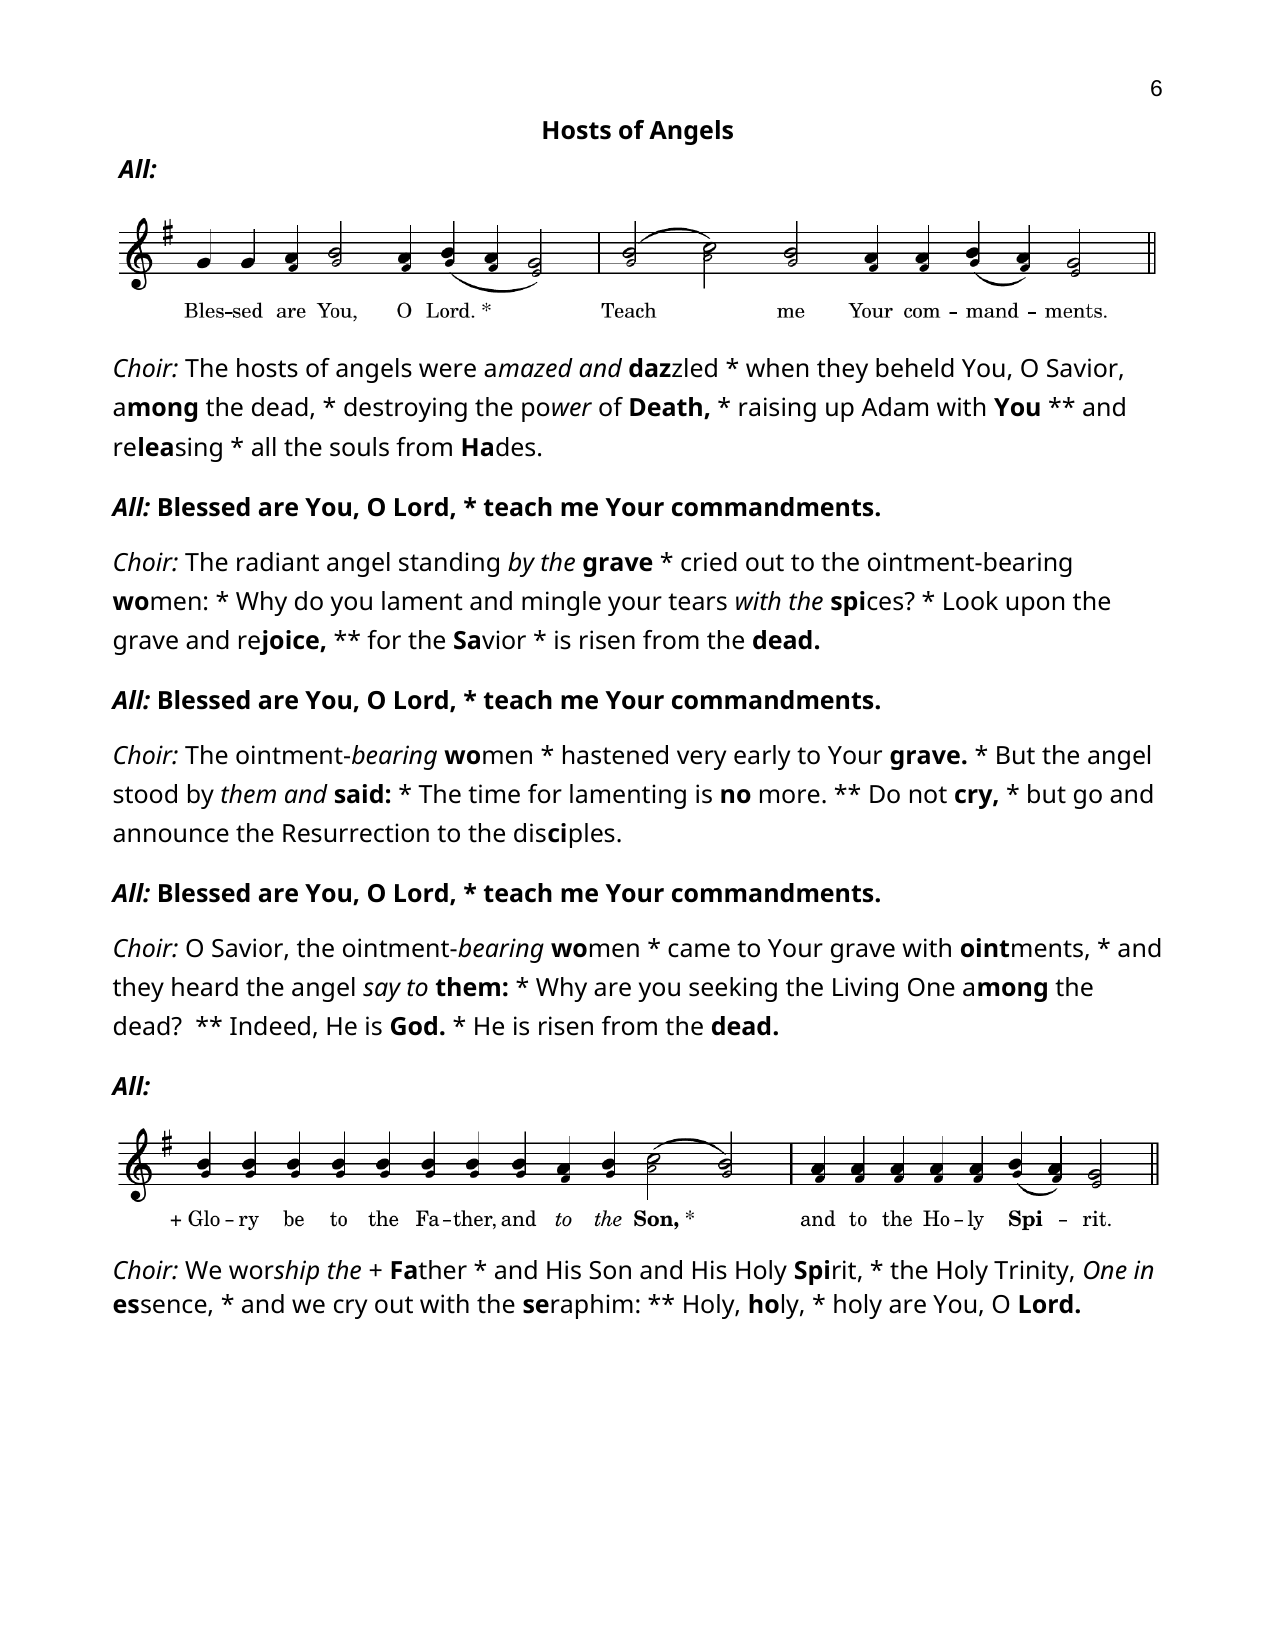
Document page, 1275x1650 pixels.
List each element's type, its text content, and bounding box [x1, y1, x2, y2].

text Choir: O Savior, the ointment-bearing women * came to Your grave with ointments, * and they heard the angel say to them: * Why are you seeking the Living One among the dead? ** Indeed, He is God. * He is risen from the dead. [112, 931, 1162, 1043]
text Hosts of Angels [112, 112, 1162, 147]
text All: [112, 152, 1162, 186]
text All: [112, 1069, 1162, 1103]
text Choir: The ointment-bearing women * hastened very early to Your grave. * But the angel stood by them and said: * The time for lamenting is no more. ** Do not cry, * but go and announce the Resurrection to the disciples. [112, 737, 1162, 850]
picture [112, 1123, 1163, 1233]
text Choir: The hosts of angels were amazed and dazzled * when they beheld You, O Savior, among the dead, * destroying the power of Death, * raising up Adam with You ** and releasing * all the souls from Hades. [112, 351, 1162, 463]
picture [112, 211, 1163, 327]
text Choir: The radiant angel standing by the grave * cried out to the ointment-bearing women: * Why do you lament and mingle your tears with the spices? * Look upon the grave and rejoice, ** for the Savior * is risen from the dead. [112, 544, 1162, 657]
text All: Blessed are You, O Lord, * teach me Your commandments. [112, 876, 1162, 910]
text All: Blessed are You, O Lord, * teach me Your commandments. [112, 682, 1162, 717]
text Choir: We worship the + Father * and His Son and His Holy Spirit, * the Holy Trinity, One in essence, * and we cry out with the seraphim: ** Holy, holy, * holy are You, O Lord. [112, 1253, 1162, 1321]
text All: Blessed are You, O Lord, * teach me Your commandments. [112, 489, 1162, 523]
